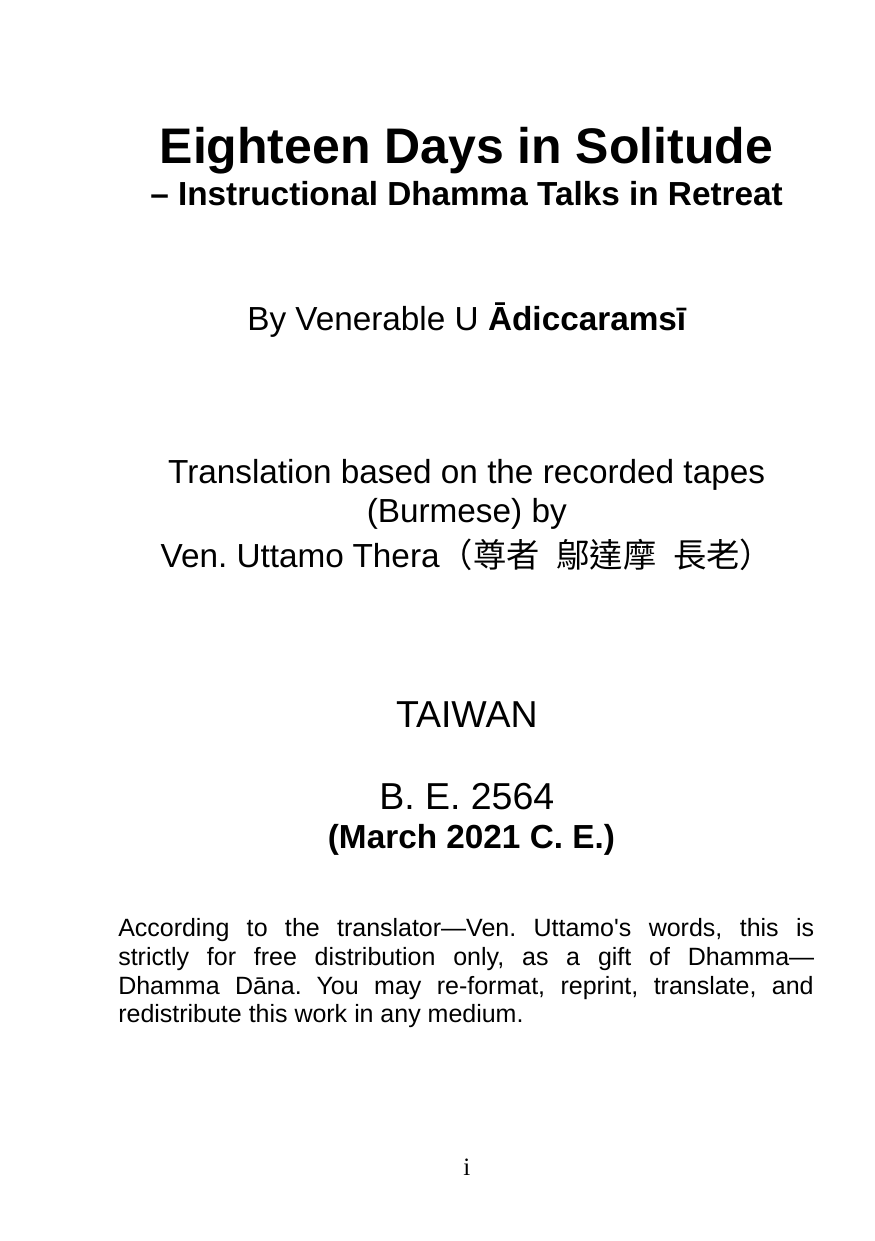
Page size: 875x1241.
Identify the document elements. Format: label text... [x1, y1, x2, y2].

text Ven. Uttamo Thera（尊者 鄔達摩 長老） [118, 529, 815, 577]
text B. E. 2564 [118, 774, 815, 817]
text Translation based on the recorded tapes (Burmese) by [118, 452, 815, 529]
text By Venerable U Ādiccaramsī [118, 299, 815, 337]
text TAIWAN [118, 693, 815, 736]
text Eighteen Days in Solitude [118, 117, 815, 174]
text According to the translator—Ven. Uttamo's words, this is strictly for free distribution only, as a gift of Dhamma—Dhamma Dāna. You may re-format, reprint, translate, and redistribute this work in any medium. [118, 913, 815, 1028]
text (March 2021 C. E.) [118, 817, 815, 856]
text – Instructional Dhamma Talks in Retreat [118, 174, 815, 212]
